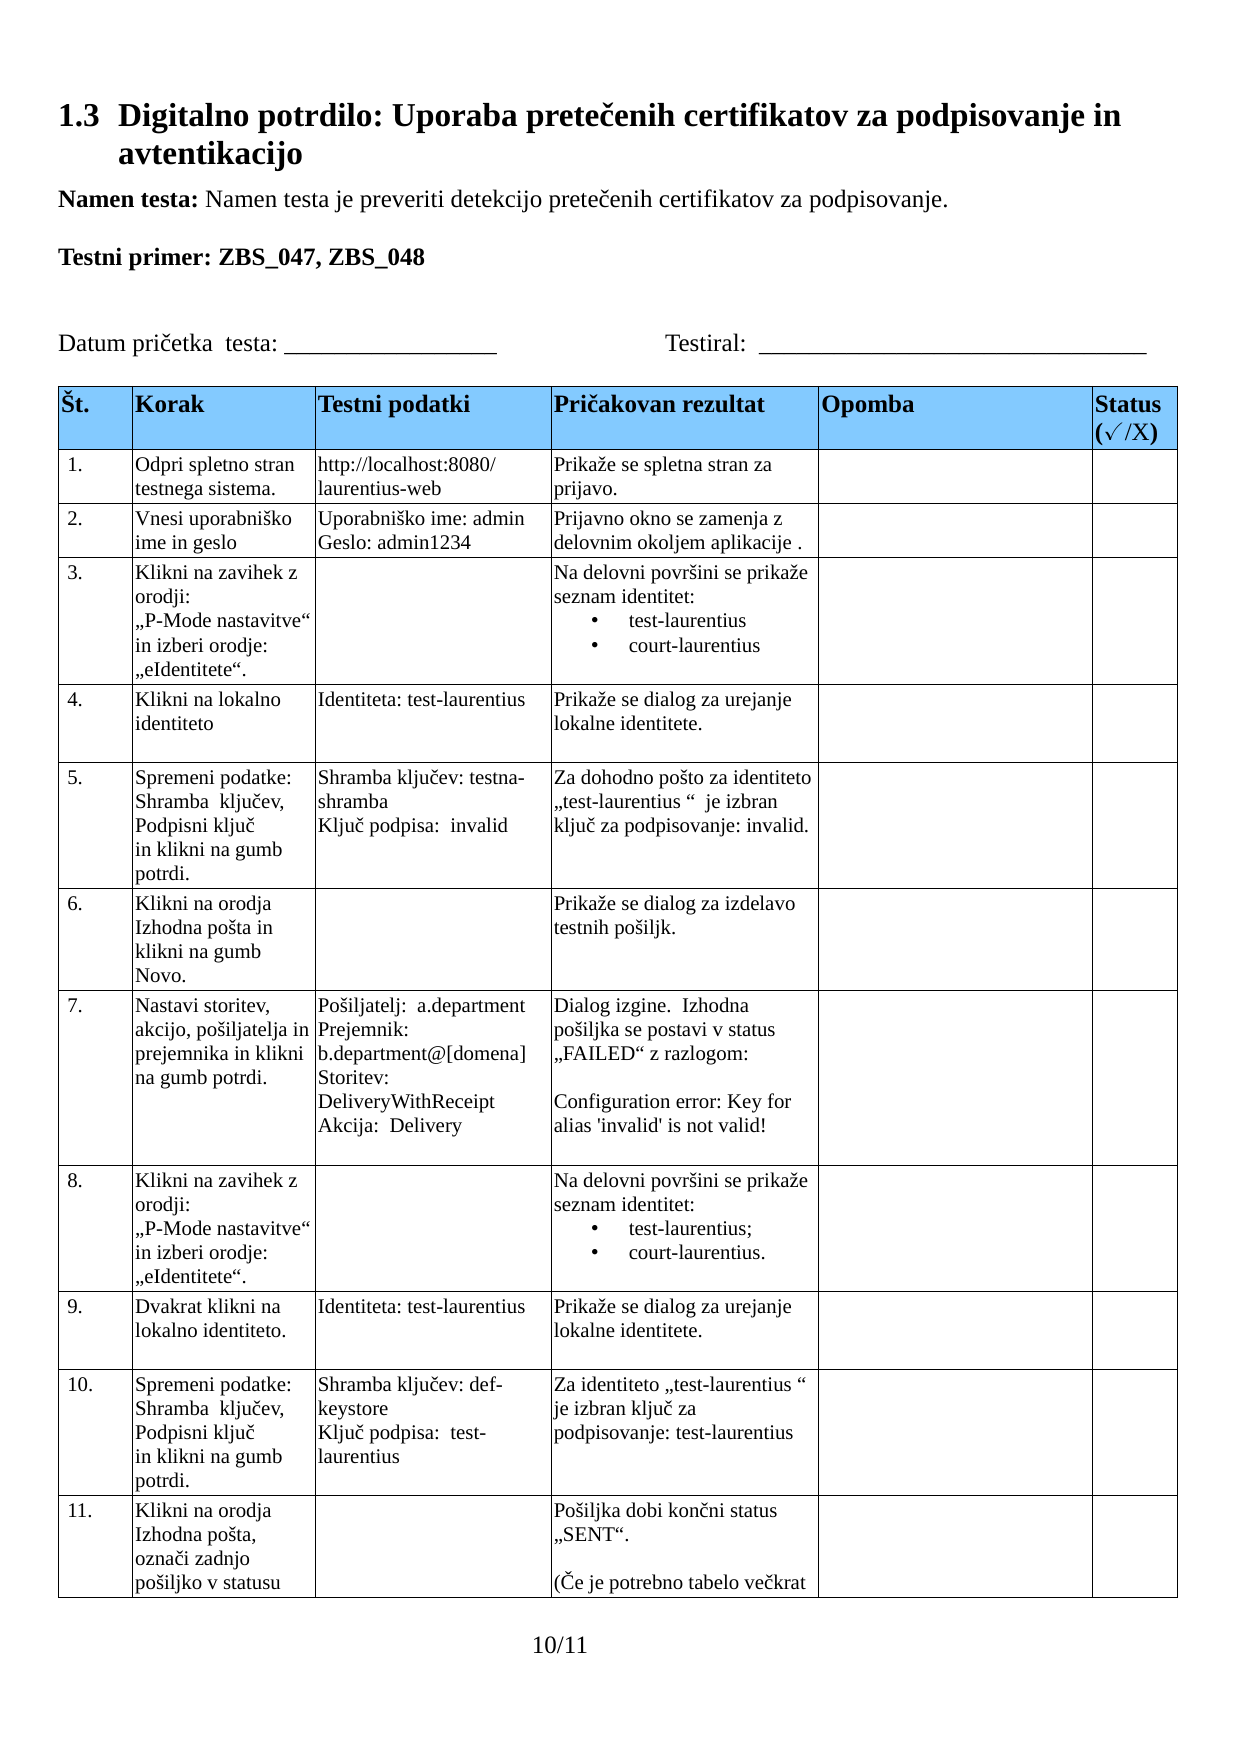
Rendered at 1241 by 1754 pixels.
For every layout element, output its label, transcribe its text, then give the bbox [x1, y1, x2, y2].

table_cell [316, 558, 551, 683]
table_cell [819, 504, 1092, 557]
table_header Št. [59, 387, 132, 449]
table_header Korak [133, 387, 315, 449]
table_cell Klikni na orodja Izhodna pošta in klikni na gumb Novo. [133, 889, 315, 990]
table_cell Shramba ključev: testna-shramba Ključ podpisa: invalid [316, 763, 551, 888]
table_cell Prikaže se dialog za urejanje lokalne identitete. [552, 685, 818, 762]
table_cell http://localhost:8080/laurentius-web [316, 450, 551, 503]
table_cell [1093, 1370, 1177, 1495]
table_header Status (✓/X) [1093, 387, 1177, 449]
table_cell Dvakrat klikni na lokalno identiteto. [133, 1292, 315, 1369]
table_cell [59, 1292, 132, 1369]
text Testni primer: ZBS_047, ZBS_048 [58, 242, 1177, 271]
table_cell [1093, 450, 1177, 503]
table_cell Prikaže se dialog za urejanje lokalne identitete. [552, 1292, 818, 1369]
table_cell [1093, 1496, 1177, 1597]
table_cell Identiteta: test-laurentius [316, 1292, 551, 1369]
table_cell [59, 1166, 132, 1291]
table_cell [819, 991, 1092, 1164]
table_cell Spremeni podatke: Shramba ključev, Podpisni ključ in klikni na gumb potrdi. [133, 1370, 315, 1495]
table_cell [59, 889, 132, 990]
table_cell [316, 1496, 551, 1597]
table_cell [819, 1166, 1092, 1291]
table_cell [819, 1292, 1092, 1369]
table_cell Nastavi storitev, akcijo, pošiljatelja in prejemnika in klikni na gumb potrdi. [133, 991, 315, 1164]
text Datum pričetka testa: _________________ Testiral: _______________________________ [58, 328, 1177, 357]
table_cell [316, 1166, 551, 1291]
table_cell Dialog izgine. Izhodna pošiljka se postavi v status „FAILED“ z razlogom: Configuration error: Key for alias 'invalid' is not valid! [552, 991, 818, 1164]
subtitle Digitalno potrdilo: Uporaba pretečenih certifikatov za podpisovanje in avtentikacijo [58, 95, 1177, 172]
table_header Testni podatki [316, 387, 551, 449]
table_cell [819, 1370, 1092, 1495]
table_cell Pošiljka dobi končni status „SENT“. (Če je potrebno tabelo večkrat [552, 1496, 818, 1597]
table_cell [59, 991, 132, 1164]
table_cell [1093, 763, 1177, 888]
table_cell Za dohodno pošto za identiteto „test-laurentius “ je izbran ključ za podpisovanje: invalid. [552, 763, 818, 888]
table_cell Na delovni površini se prikaže seznam identitet: test-laurentius; court-laurentius. [552, 1166, 818, 1291]
table_cell [1093, 991, 1177, 1164]
table_cell Klikni na zavihek z orodji: „P-Mode nastavitve“ in izberi orodje: „eIdentitete“. [133, 1166, 315, 1291]
table_cell [1093, 685, 1177, 762]
table_cell [59, 504, 132, 557]
table_header Pričakovan rezultat [552, 387, 818, 449]
table_cell Spremeni podatke: Shramba ključev, Podpisni ključ in klikni na gumb potrdi. [133, 763, 315, 888]
table_cell Prikaže se dialog za izdelavo testnih pošiljk. [552, 889, 818, 990]
table_cell Pošiljatelj: a.department Prejemnik: b.department@[domena] Storitev: DeliveryWithReceipt Akcija: Delivery [316, 991, 551, 1164]
table_cell Klikni na lokalno identiteto [133, 685, 315, 762]
table_cell [59, 763, 132, 888]
table_cell Na delovni površini se prikaže seznam identitet: test-laurentius court-laurentius [552, 558, 818, 683]
table_cell [59, 558, 132, 683]
table_header Opomba [819, 387, 1092, 449]
table_cell Klikni na zavihek z orodji: „P-Mode nastavitve“ in izberi orodje: „eIdentitete“. [133, 558, 315, 683]
table_cell [59, 1370, 132, 1495]
table_cell [59, 450, 132, 503]
table_cell Klikni na orodja Izhodna pošta, označi zadnjo pošiljko v statusu [133, 1496, 315, 1597]
table_cell Za identiteto „test-laurentius “ je izbran ključ za podpisovanje: test-laurentius [552, 1370, 818, 1495]
table_cell Vnesi uporabniško ime in geslo [133, 504, 315, 557]
table_cell [59, 1496, 132, 1597]
table_cell [1093, 1166, 1177, 1291]
table_cell [819, 558, 1092, 683]
table_cell Prijavno okno se zamenja z delovnim okoljem aplikacije . [552, 504, 818, 557]
table_cell [819, 450, 1092, 503]
table_cell [1093, 558, 1177, 683]
text Namen testa: Namen testa je preveriti detekcijo pretečenih certifikatov za podpisovanje. [58, 184, 1177, 213]
table_cell Identiteta: test-laurentius [316, 685, 551, 762]
table_cell Prikaže se spletna stran za prijavo. [552, 450, 818, 503]
table_cell [819, 685, 1092, 762]
table_cell [1093, 889, 1177, 990]
table_cell [1093, 504, 1177, 557]
table_cell [316, 889, 551, 990]
table_cell [819, 889, 1092, 990]
table_cell Shramba ključev: def-keystore Ključ podpisa: test-laurentius [316, 1370, 551, 1495]
table_cell [59, 685, 132, 762]
table_cell Odpri spletno stran testnega sistema. [133, 450, 315, 503]
table_cell Uporabniško ime: admin Geslo: admin1234 [316, 504, 551, 557]
table_cell [1093, 1292, 1177, 1369]
table_cell [819, 763, 1092, 888]
table_cell [819, 1496, 1092, 1597]
